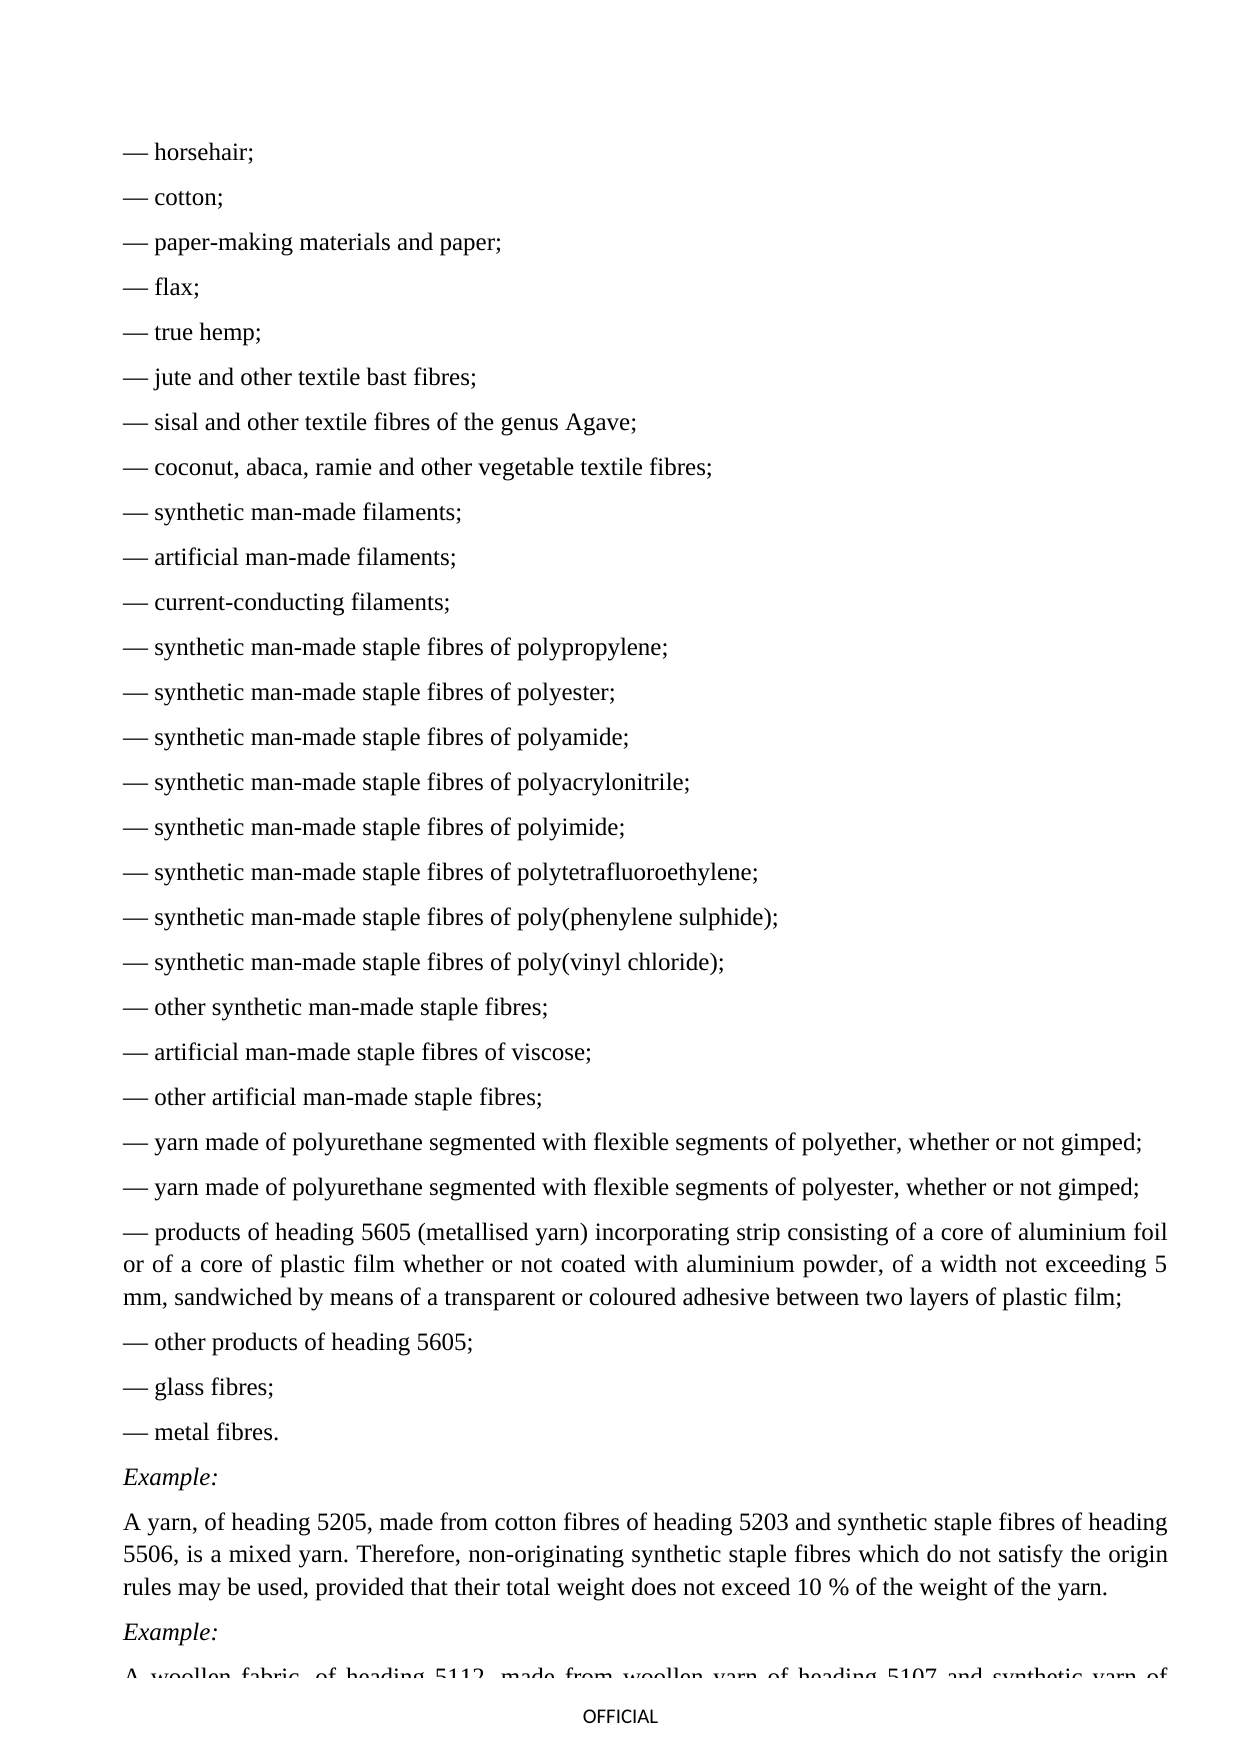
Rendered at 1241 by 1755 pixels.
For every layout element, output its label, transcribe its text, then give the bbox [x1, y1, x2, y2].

table_header [67, 118, 114, 1678]
table_header However, the tolerance mentioned in Note 6.1 may be applied only to mixed products which have been made from two or more basic textile materials. The following are the basic textile materials: — silk; — wool; — coarse animal hair; — fine animal hair; — horsehair; — cotton; — paper-making materials and paper; — flax; — true hemp; — jute and other textile bast fibres; — sisal and other textile fibres of the genus Agave; — coconut, abaca, ramie and other vegetable textile fibres; — synthetic man-made filaments; — artificial man-made filaments; — current-conducting filaments; — synthetic man-made staple fibres of polypropylene; — synthetic man-made staple fibres of polyester; — synthetic man-made staple fibres of polyamide; — synthetic man-made staple fibres of polyacrylonitrile; — synthetic man-made staple fibres of polyimide; — synthetic man-made staple fibres of polytetrafluoroethylene; — synthetic man-made staple fibres of poly(phenylene sulphide); — synthetic man-made staple fibres of poly(vinyl chloride); — other synthetic man-made staple fibres; — artificial man-made staple fibres of viscose; — other artificial man-made staple fibres; — yarn made of polyurethane segmented with flexible segments of polyether, whether or not gimped; — yarn made of polyurethane segmented with flexible segments of polyester, whether or not gimped; — products of heading 5605 (metallised yarn) incorporating strip consisting of a core of aluminium foil or of a core of plastic film whether or not coated with aluminium powder, of a width not exceeding 5 mm, sandwiched by means of a transparent or coloured adhesive between two layers of plastic film; — other products of heading 5605; — glass fibres; — metal fibres. Example: A yarn, of heading 5205, made from cotton fibres of heading 5203 and synthetic staple fibres of heading 5506, is a mixed yarn. Therefore, non-originating synthetic staple fibres which do not satisfy the origin rules may be used, provided that their total weight does not exceed 10 % of the weight of the yarn. Example: A woollen fabric, of heading 5112, made from woollen yarn of heading 5107 and synthetic yarn of staple fibres of heading 5509, is a mixed fabric. Therefore, synthetic yarn which does not satisfy the origin rules, or woollen yarn which does not satisfy the origin rules, or a combination of the two, may be used, provided that their total weight does not exceed 10 % of the weight of the fabric. Example: Tufted textile fabric, of heading 5802, made from cotton yarn of heading 5205 and cotton fabric of heading 5210, is only a mixed product if the cotton fabric is itself a mixed fabric made from yarns classified in two separate headings, or if the cotton yarns used are themselves mixtures. Example: If the tufted textile fabric concerned had been made from cotton yarn of heading 5205 and synthetic fabric of heading 5407, then, obviously, the yarns used are two separate basic textile materials and the tufted textile fabric is, accordingly, a mixed product. [116, 118, 1171, 1678]
